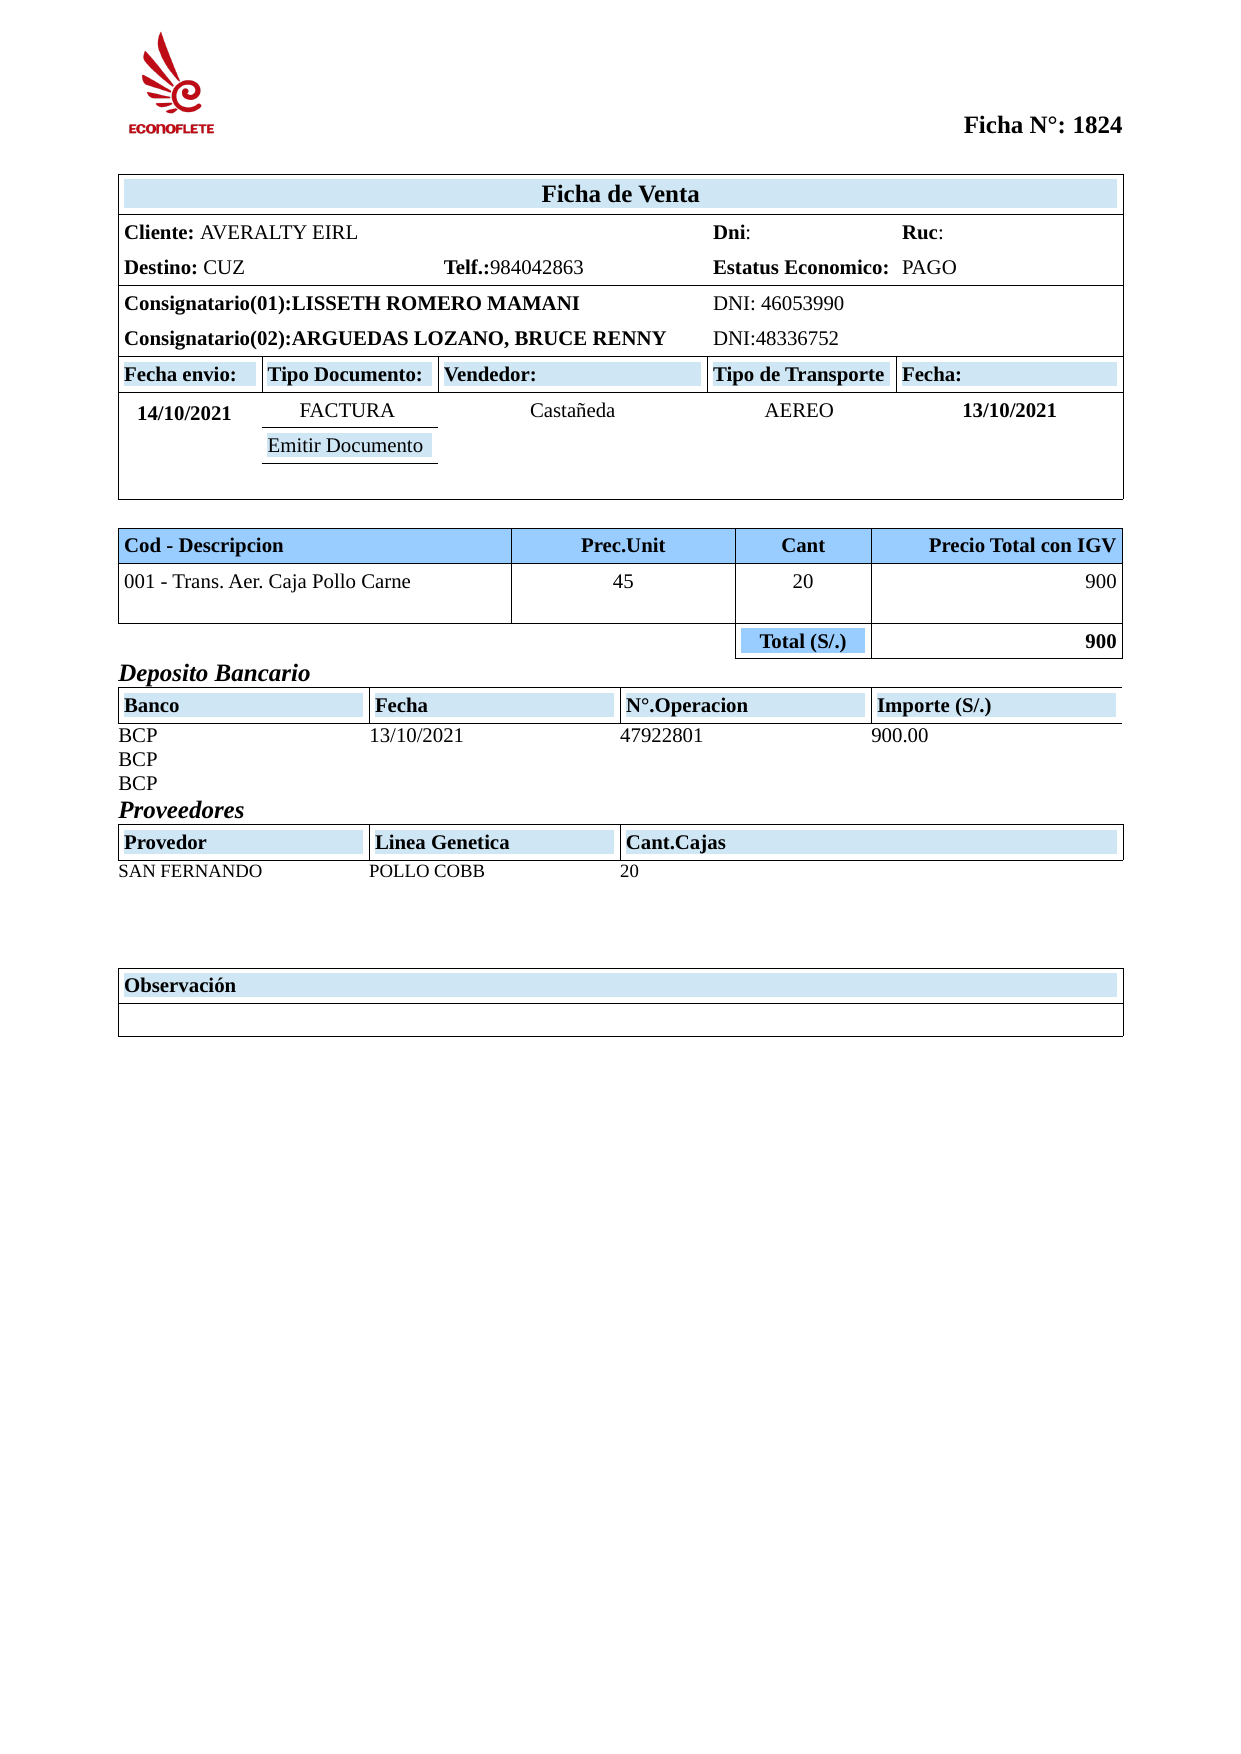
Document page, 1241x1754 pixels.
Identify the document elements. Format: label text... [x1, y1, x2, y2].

table_cell [369, 903, 620, 924]
table_header Prec.Unit [512, 529, 735, 563]
table_cell 900 [872, 564, 1122, 623]
table_header Fecha [370, 688, 620, 723]
table_cell PAGO [896, 249, 1123, 285]
table_cell [511, 624, 735, 658]
table_header Importe (S/.) [872, 688, 1122, 723]
table_cell Telf.:984042863 [438, 249, 707, 285]
table_cell Destino: CUZ [119, 249, 438, 285]
table_header Observación [119, 969, 1123, 1003]
table_cell Dni: [707, 215, 896, 249]
table_cell [119, 1004, 1123, 1036]
table_cell [369, 924, 620, 946]
table_cell Vendedor: [439, 357, 707, 392]
text Proveedores [118, 795, 1122, 824]
table_cell 14/10/2021 [119, 393, 262, 498]
table_header Banco [119, 688, 369, 723]
table_cell AEREO [707, 393, 896, 498]
table_cell [118, 624, 511, 658]
table_cell SAN FERNANDO [118, 861, 369, 881]
table_cell Ruc: [896, 215, 1123, 249]
table_cell Estatus Economico: [707, 249, 896, 285]
table_cell 900.00 [871, 724, 1122, 747]
table_cell 001 - Trans. Aer. Caja Pollo Carne [119, 564, 511, 623]
table_cell [369, 747, 620, 771]
table_cell 47922801 [620, 724, 871, 747]
table_cell Tipo de Transporte [708, 357, 896, 392]
table_cell BCP [118, 771, 369, 795]
table_cell [118, 946, 369, 967]
table_cell [620, 946, 1123, 967]
table_cell POLLO COBB [369, 861, 620, 881]
table_cell Emitir Documento [262, 428, 438, 463]
table_cell 45 [512, 564, 735, 623]
table_cell [369, 881, 620, 903]
table_cell [620, 771, 871, 795]
table_header Linea Genetica [370, 825, 620, 859]
table_cell BCP [118, 747, 369, 771]
table_cell DNI:48336752 [707, 321, 1123, 356]
table_cell [118, 924, 369, 946]
table_cell BCP [118, 724, 369, 747]
table_cell Cliente: AVERALTY EIRL [119, 215, 707, 249]
table_cell [620, 747, 871, 771]
table_header Provedor [119, 825, 369, 859]
picture [118, 31, 225, 134]
table_cell 13/10/2021 [369, 724, 620, 747]
table_cell [369, 771, 620, 795]
table_cell Fecha envio: [119, 357, 262, 392]
table_cell DNI: 46053990 [707, 286, 1123, 321]
table_cell [118, 881, 369, 903]
table_cell [369, 946, 620, 967]
table_cell [118, 903, 369, 924]
table_cell Castañeda [438, 393, 707, 498]
table_cell Tipo Documento: [263, 357, 438, 392]
table_cell [871, 771, 1122, 795]
table_header Cant.Cajas [621, 825, 1123, 859]
table_cell Consignatario(01):LISSETH ROMERO MAMANI [119, 286, 707, 321]
table_cell [262, 464, 438, 498]
table_cell [620, 924, 1123, 946]
table_cell Consignatario(02):ARGUEDAS LOZANO, BRUCE RENNY [119, 321, 707, 356]
table_cell 13/10/2021 [896, 393, 1123, 498]
text Deposito Bancario [118, 658, 1122, 687]
table_cell FACTURA [262, 393, 438, 427]
table_cell Fecha: [897, 357, 1123, 392]
table_header Cant [736, 529, 871, 563]
table_cell [871, 747, 1122, 771]
table_cell 20 [620, 861, 1123, 881]
table_header Precio Total con IGV [872, 529, 1122, 563]
table_header N°.Operacion [621, 688, 871, 723]
table_cell [620, 903, 1123, 924]
table_header Cod - Descripcion [119, 529, 511, 563]
table_header Ficha de Venta [119, 175, 1123, 214]
table_cell [620, 881, 1123, 903]
table_cell 20 [736, 564, 871, 623]
table_cell 900 [872, 624, 1122, 658]
table_cell Total (S/.) [736, 624, 871, 658]
